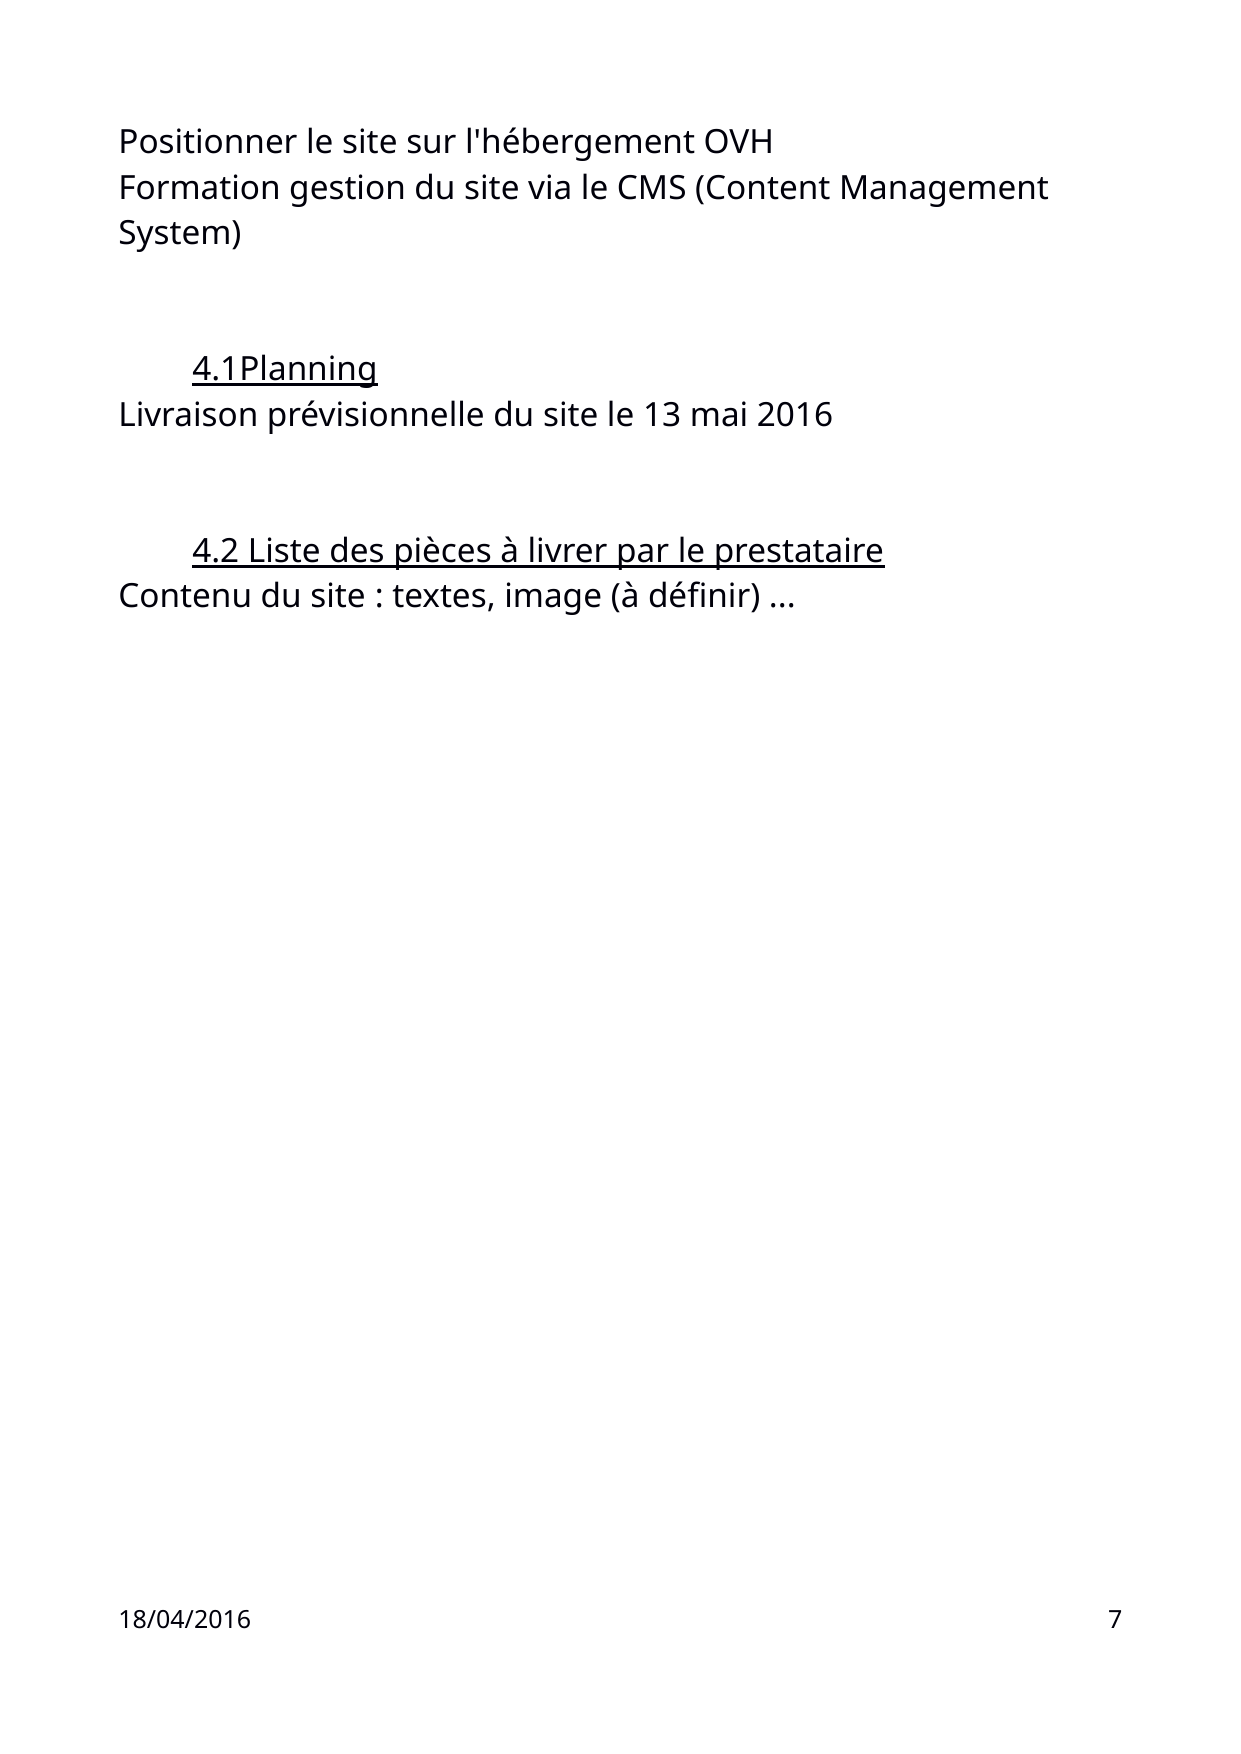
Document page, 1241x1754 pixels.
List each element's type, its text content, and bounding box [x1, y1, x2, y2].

text 4.2 Liste des pièces à livrer par le prestataire [118, 527, 1122, 572]
text Positionner le site sur l'hébergement OVH [118, 118, 1122, 163]
text Livraison prévisionnelle du site le 13 mai 2016 [118, 391, 1122, 436]
text Formation gestion du site via le CMS (Content Management System) [118, 163, 1122, 254]
text 4.1Planning [118, 345, 1122, 391]
text Contenu du site : textes, image (à définir) ... [118, 572, 1122, 618]
